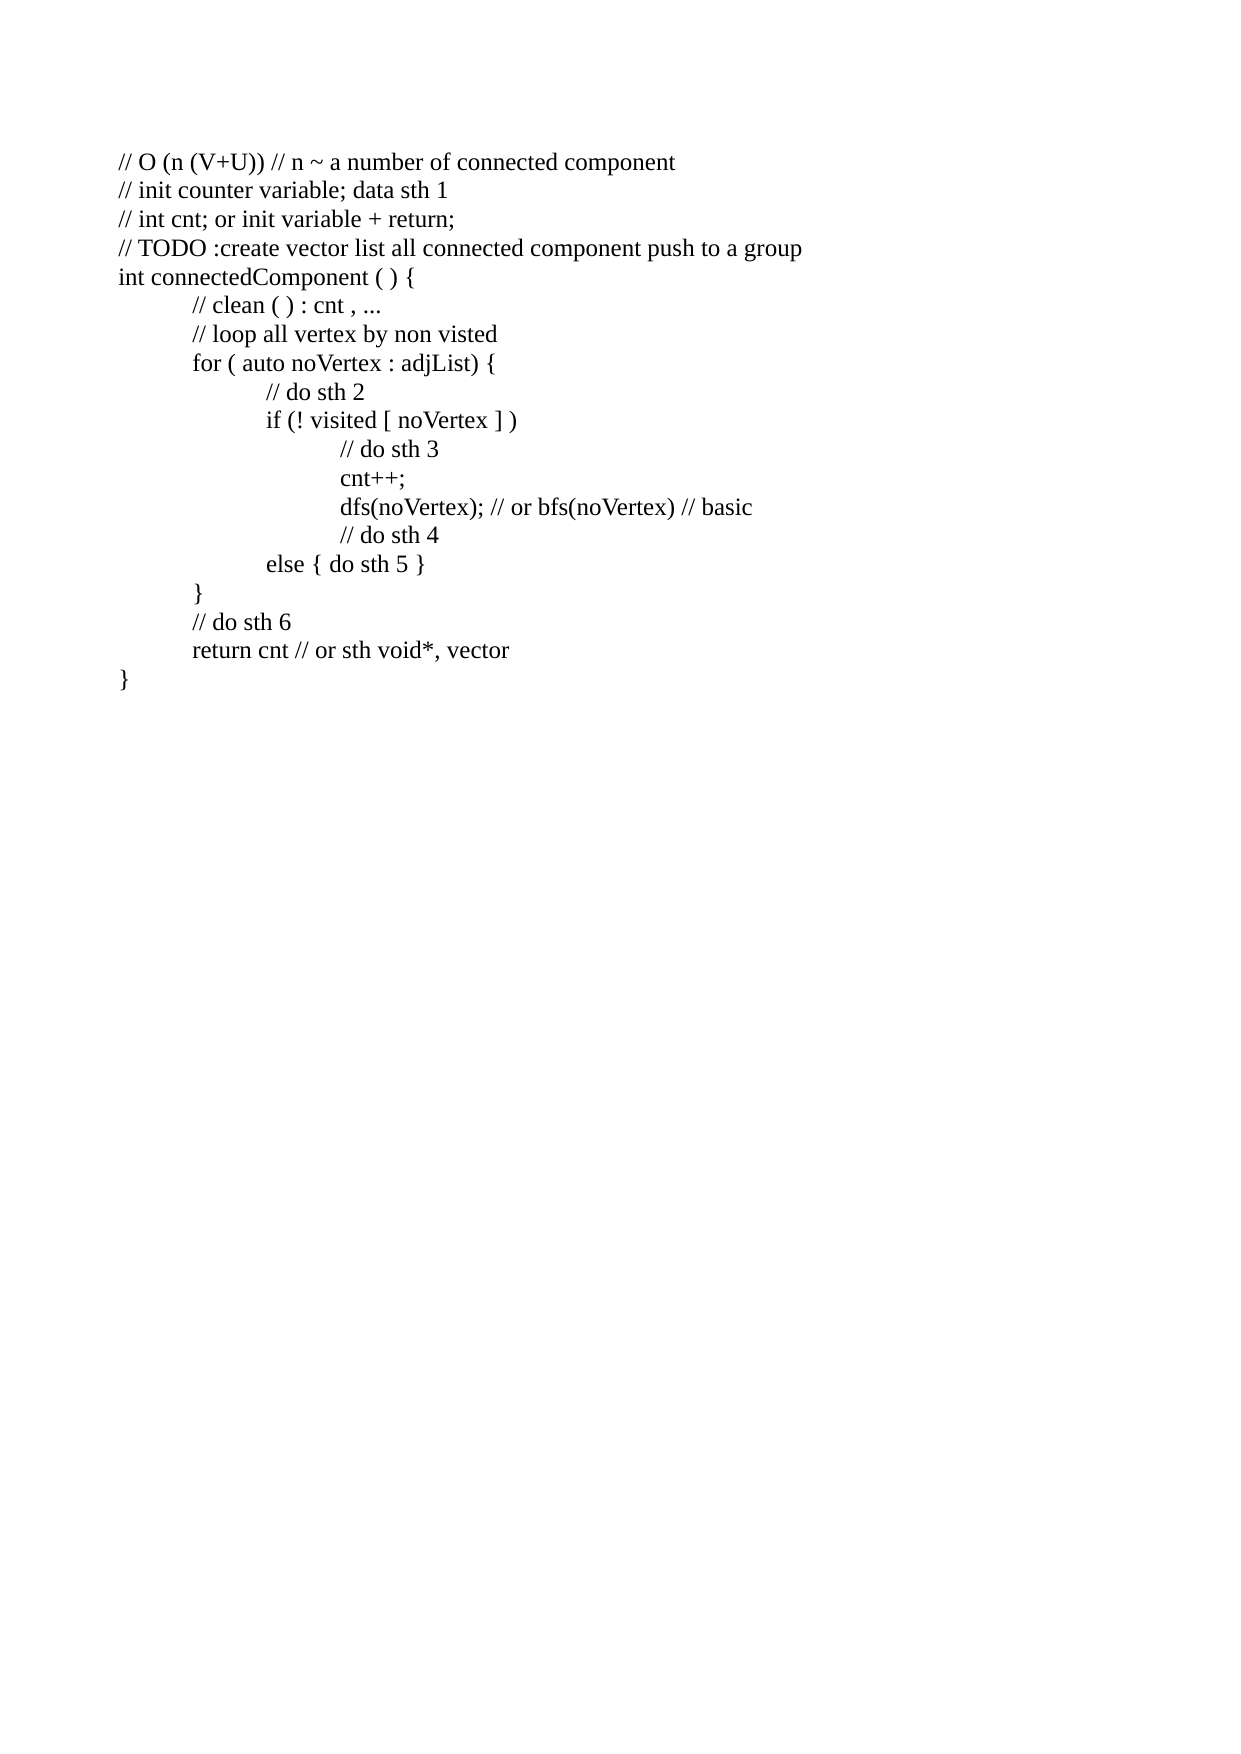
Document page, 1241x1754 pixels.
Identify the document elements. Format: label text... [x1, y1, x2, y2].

text if (! visited [ noVertex ] ) [118, 406, 1122, 434]
text else { do sth 5 } [118, 549, 1122, 578]
text } [118, 578, 1122, 607]
text // O (n (V+U)) // n ~ a number of connected component [118, 147, 1122, 176]
text for ( auto noVertex : adjList) { [118, 348, 1122, 377]
text // do sth 2 [118, 377, 1122, 406]
text // loop all vertex by non visted [118, 319, 1122, 348]
text // init counter variable; data sth 1 [118, 176, 1122, 204]
text cnt++; [118, 463, 1122, 492]
text dfs(noVertex); // or bfs(noVertex) // basic [118, 492, 1122, 521]
text } [118, 664, 1122, 693]
text return cnt // or sth void*, vector [118, 636, 1122, 664]
text int connectedComponent ( ) { [118, 262, 1122, 291]
text // do sth 3 [118, 434, 1122, 463]
text // do sth 4 [118, 521, 1122, 549]
text // TODO :create vector list all connected component push to a group [118, 233, 1122, 262]
text // do sth 6 [118, 607, 1122, 636]
text // clean ( ) : cnt , ... [118, 291, 1122, 319]
text // int cnt; or init variable + return; [118, 204, 1122, 233]
